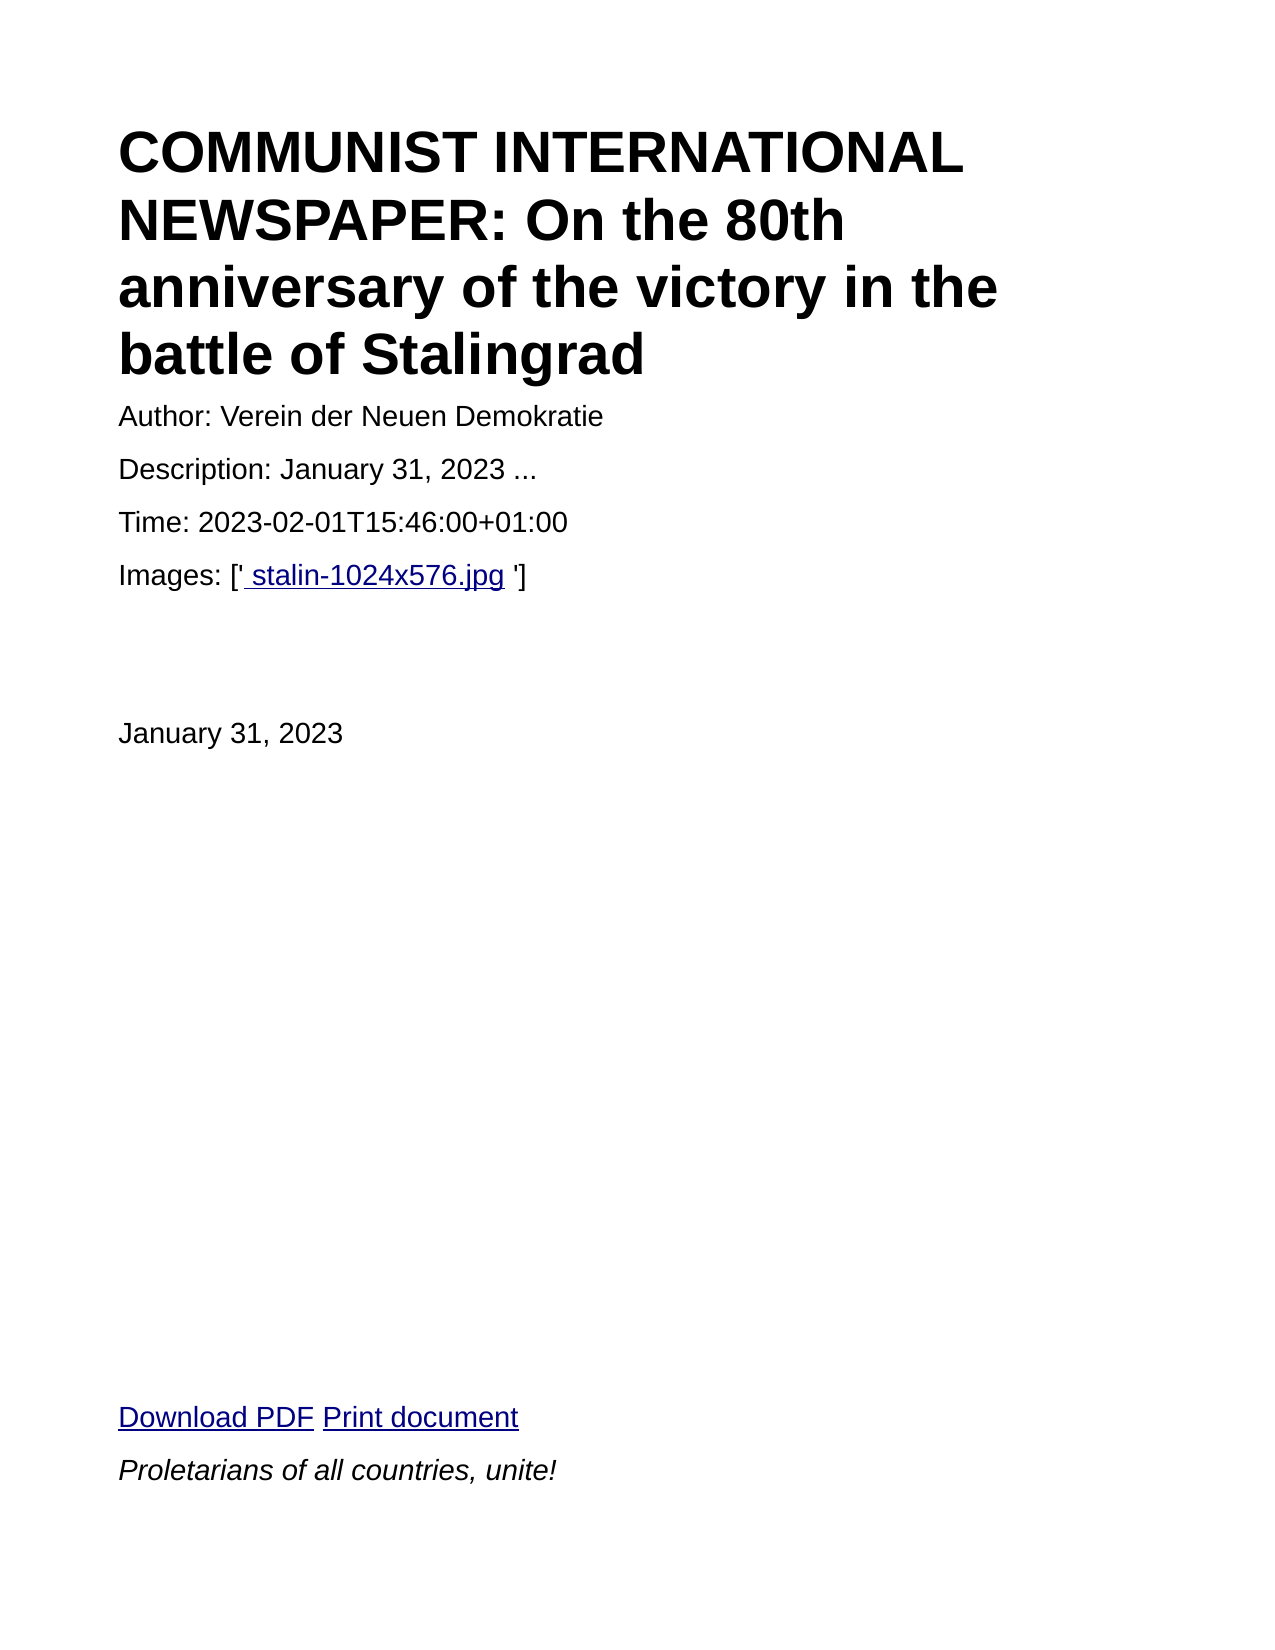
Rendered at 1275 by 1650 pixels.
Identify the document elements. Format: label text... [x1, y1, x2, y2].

text Download PDF Print document [118, 1400, 1157, 1434]
text Time: 2023-02-01T15:46:00+01:00 [118, 505, 1157, 539]
text Author: Verein der Neuen Demokratie [118, 399, 1157, 432]
subtitle COMMUNIST INTERNATIONAL NEWSPAPER: On the 80th anniversary of the victory in the battle of Stalingrad [118, 118, 1157, 386]
text January 31, 2023 [118, 716, 1157, 749]
text Images: [' stalin-1024x576.jpg '] [118, 558, 1157, 592]
text Proletarians of all countries, unite! [118, 1453, 1157, 1487]
text Description: January 31, 2023 ... [118, 452, 1157, 486]
